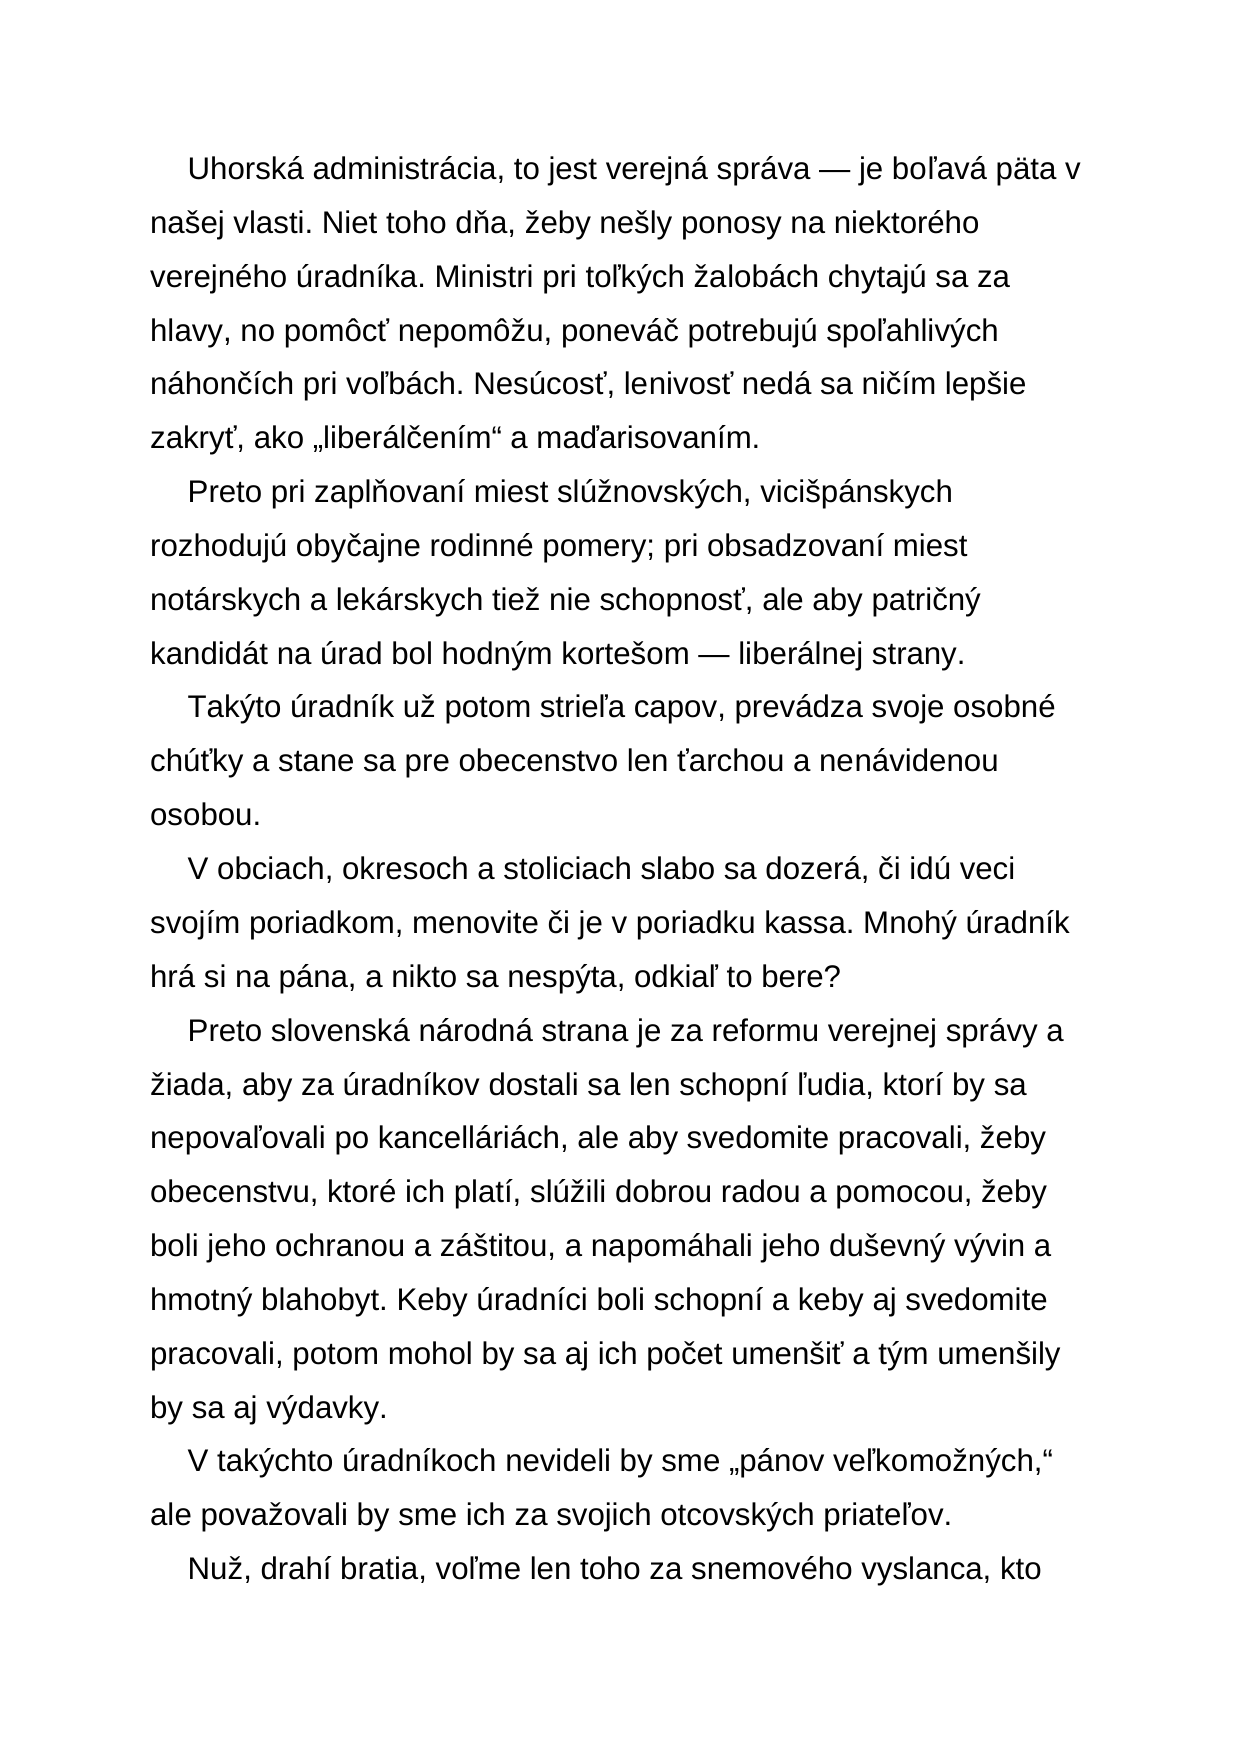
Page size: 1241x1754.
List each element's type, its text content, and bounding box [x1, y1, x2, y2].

text Uhorská administrácia, to jest verejná správa — je bo­ľavá päta v našej vlasti. Niet toho dňa, žeby nešly ponosy na niektorého verejného úradníka. Ministri pri toľkých ža­lobách chytajú sa za hlavy, no pomôcť nepomôžu, poneváč potrebujú spoľahlivých náhončích pri voľbách. Nesúcosť, le­nivosť nedá sa ničím lepšie zakryť, ako „liberálčením“ a maďarisovaním. [150, 150, 1091, 455]
text Takýto úradník už potom strieľa capov, prevádza svoje osobné chúťky a stane sa pre obecenstvo len ťarchou a ne­návidenou osobou. [150, 688, 1091, 832]
text Preto slovenská národná strana je za reformu verejnej správy a žiada, aby za úradníkov dostali sa len schopní ľudia, ktorí by sa nepovaľovali po kancelláriách, ale aby svedomite pracovali, žeby obecenstvu, ktoré ich platí, slúžili dobrou radou a pomocou, žeby boli jeho ochranou a záštitou, a na­pomáhali jeho duševný vývin a hmotný blahobyt. Keby úrad­níci boli schopní a keby aj svedomite pracovali, potom mohol by sa aj ich počet umenšiť a tým umenšily by sa aj výdavky. [150, 1012, 1091, 1424]
text Preto pri zaplňovaní miest slúžnovských, vicišpánskych rozhodujú obyčajne rodinné pomery; pri obsadzovaní miest notárskych a lekárskych tiež nie schopnosť, ale aby patričný kandidát na úrad bol hodným kortešom — liberálnej strany. [150, 473, 1091, 671]
text Nuž, drahí bratia, voľme len toho za snemového vyslanca, kto [150, 1550, 1091, 1586]
text V obciach, okresoch a stoliciach slabo sa dozerá, či idú veci svojím poriadkom, menovite či je v poriadku kassa. Mnohý úradník hrá si na pána, a nikto sa nespýta, odkiaľ to bere? [150, 850, 1091, 994]
text V takýchto úradníkoch nevideli by sme „pánov veľko­možných,“ ale považovali by sme ich za svojich otcovských priateľov. [150, 1442, 1091, 1532]
